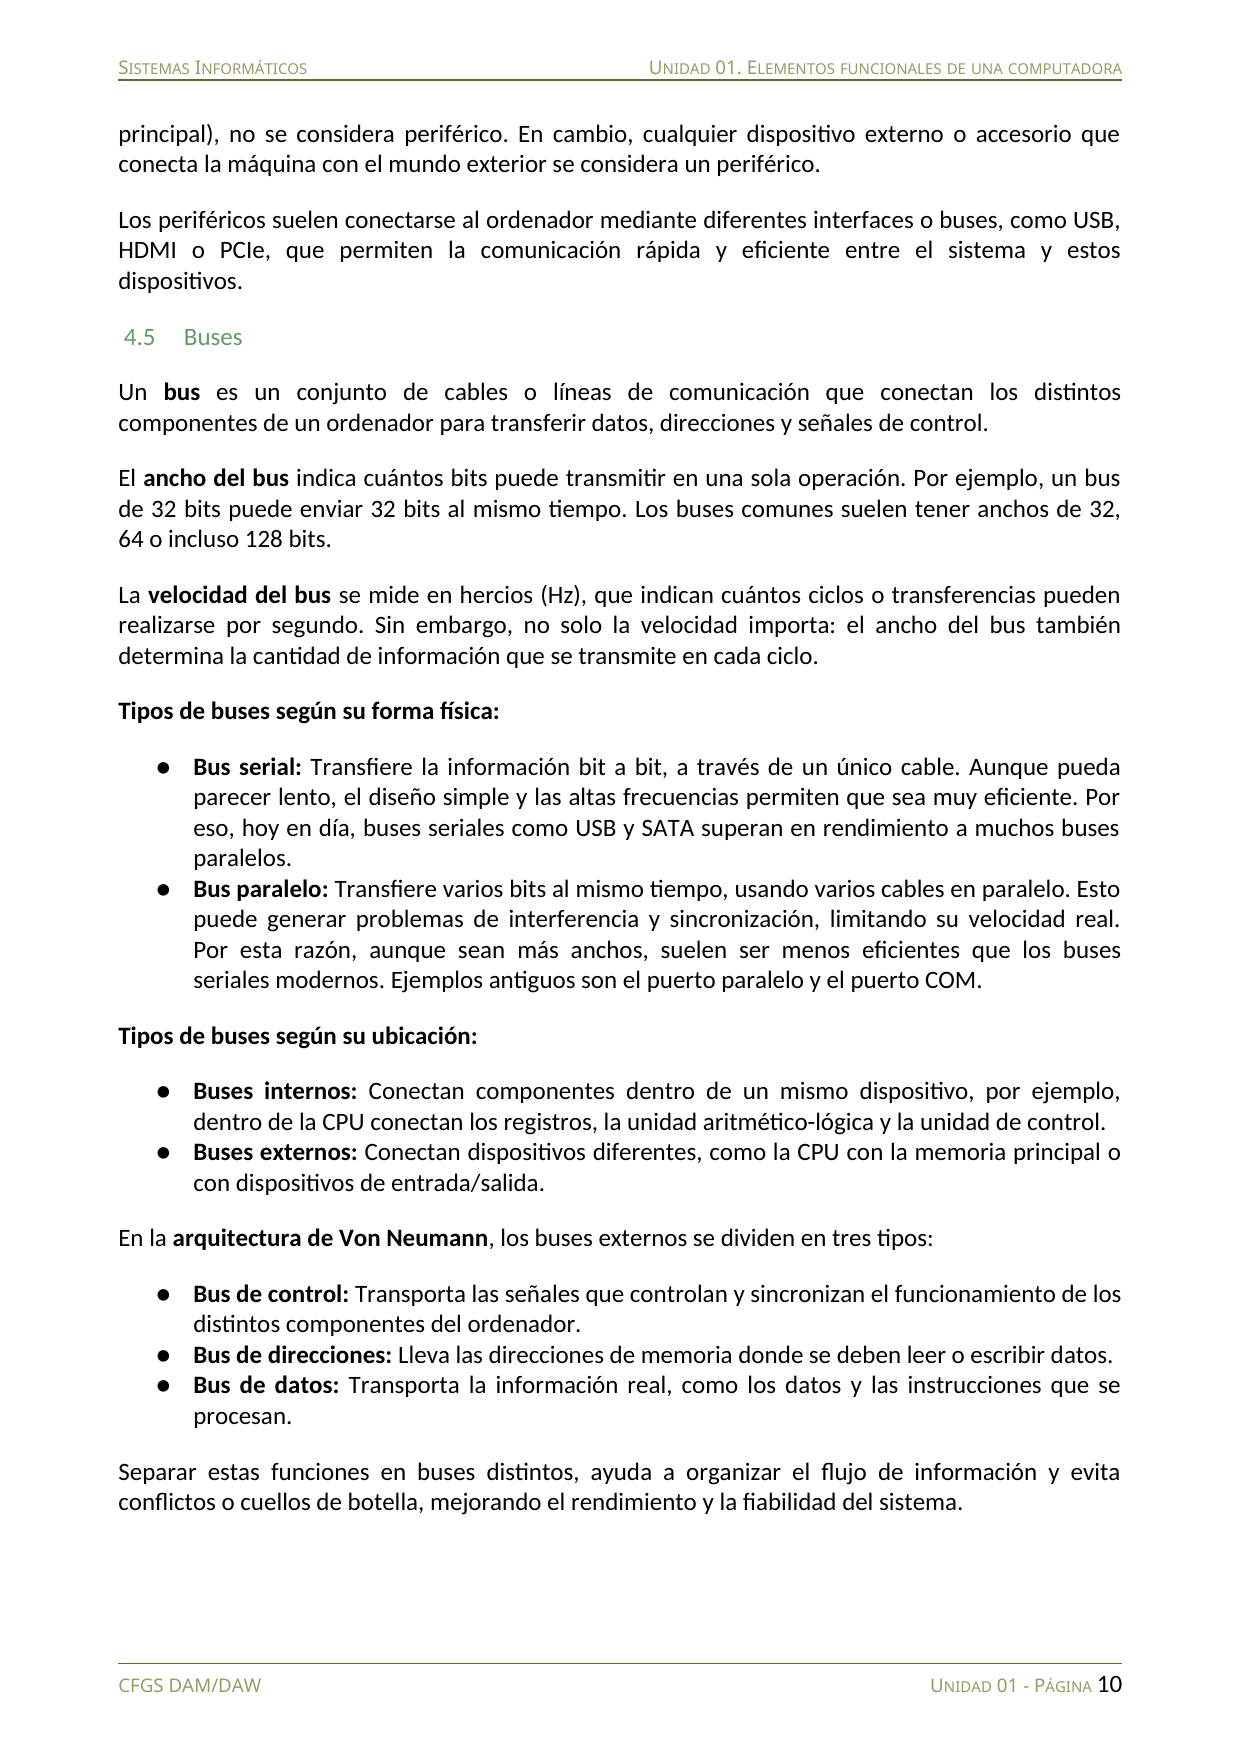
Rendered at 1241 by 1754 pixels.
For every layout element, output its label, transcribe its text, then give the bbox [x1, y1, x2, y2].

list Buses internos: Conectan componentes dentro de un mismo dispositivo, por ejemplo, dentro de la CPU conectan los registros, la unidad aritmético-lógica y la unidad de control. [156, 1076, 1122, 1137]
list Bus serial: Transfiere la información bit a bit, a través de un único cable. Aunque pueda parecer lento, el diseño simple y las altas frecuencias permiten que sea muy eficiente. Por eso, hoy en día, buses seriales como USB y SATA superan en rendimiento a muchos buses paralelos. [156, 751, 1122, 873]
text La velocidad del bus se mide en hercios (Hz), que indican cuántos ciclos o transferencias pueden realizarse por segundo. Sin embargo, no solo la velocidad importa: el ancho del bus también determina la cantidad de información que se transmite en cada ciclo. [118, 579, 1122, 670]
list Bus de direcciones: Lleva las direcciones de memoria donde se deben leer o escribir datos. [156, 1339, 1122, 1370]
text Un bus es un conjunto de cables o líneas de comunicación que conectan los distintos componentes de un ordenador para transferir datos, direcciones y señales de control. [118, 376, 1122, 437]
list Buses externos: Conectan dispositivos diferentes, como la CPU con la memoria principal o con dispositivos de entrada/salida. [156, 1137, 1122, 1198]
text Tipos de buses según su forma física: [118, 695, 1122, 726]
list Bus de datos: Transporta la información real, como los datos y las instrucciones que se procesan. [156, 1370, 1122, 1431]
text Separar estas funciones en buses distintos, ayuda a organizar el flujo de información y evita conflictos o cuellos de botella, mejorando el rendimiento y la fiabilidad del sistema. [118, 1456, 1122, 1517]
list Bus de control: Transporta las señales que controlan y sincronizan el funcionamiento de los distintos componentes del ordenador. [156, 1278, 1122, 1339]
text El ancho del bus indica cuántos bits puede transmitir en una sola operación. Por ejemplo, un bus de 32 bits puede enviar 32 bits al mismo tiempo. Los buses comunes suelen tener anchos de 32, 64 o incluso 128 bits. [118, 462, 1122, 554]
text Tipos de buses según su ubicación: [118, 1020, 1122, 1051]
text principal), no se considera periférico. En cambio, cualquier dispositivo externo o accesorio que conecta la máquina con el mundo exterior se considera un periférico. [118, 118, 1122, 179]
text En la arquitectura de Von Neumann, los buses externos se dividen en tres tipos: [118, 1223, 1122, 1253]
text Los periféricos suelen conectarse al ordenador mediante diferentes interfaces o buses, como USB, HDMI o PCIe, que permiten la comunicación rápida y eficiente entre el sistema y estos dispositivos. [118, 204, 1122, 296]
list Bus paralelo: Transfiere varios bits al mismo tiempo, usando varios cables en paralelo. Esto puede generar problemas de interferencia y sincronización, limitando su velocidad real. Por esta razón, aunque sean más anchos, suelen ser menos eficientes que los buses seriales modernos. Ejemplos antiguos son el puerto paralelo y el puerto COM. [156, 873, 1122, 995]
subtitle Buses [118, 321, 1122, 351]
